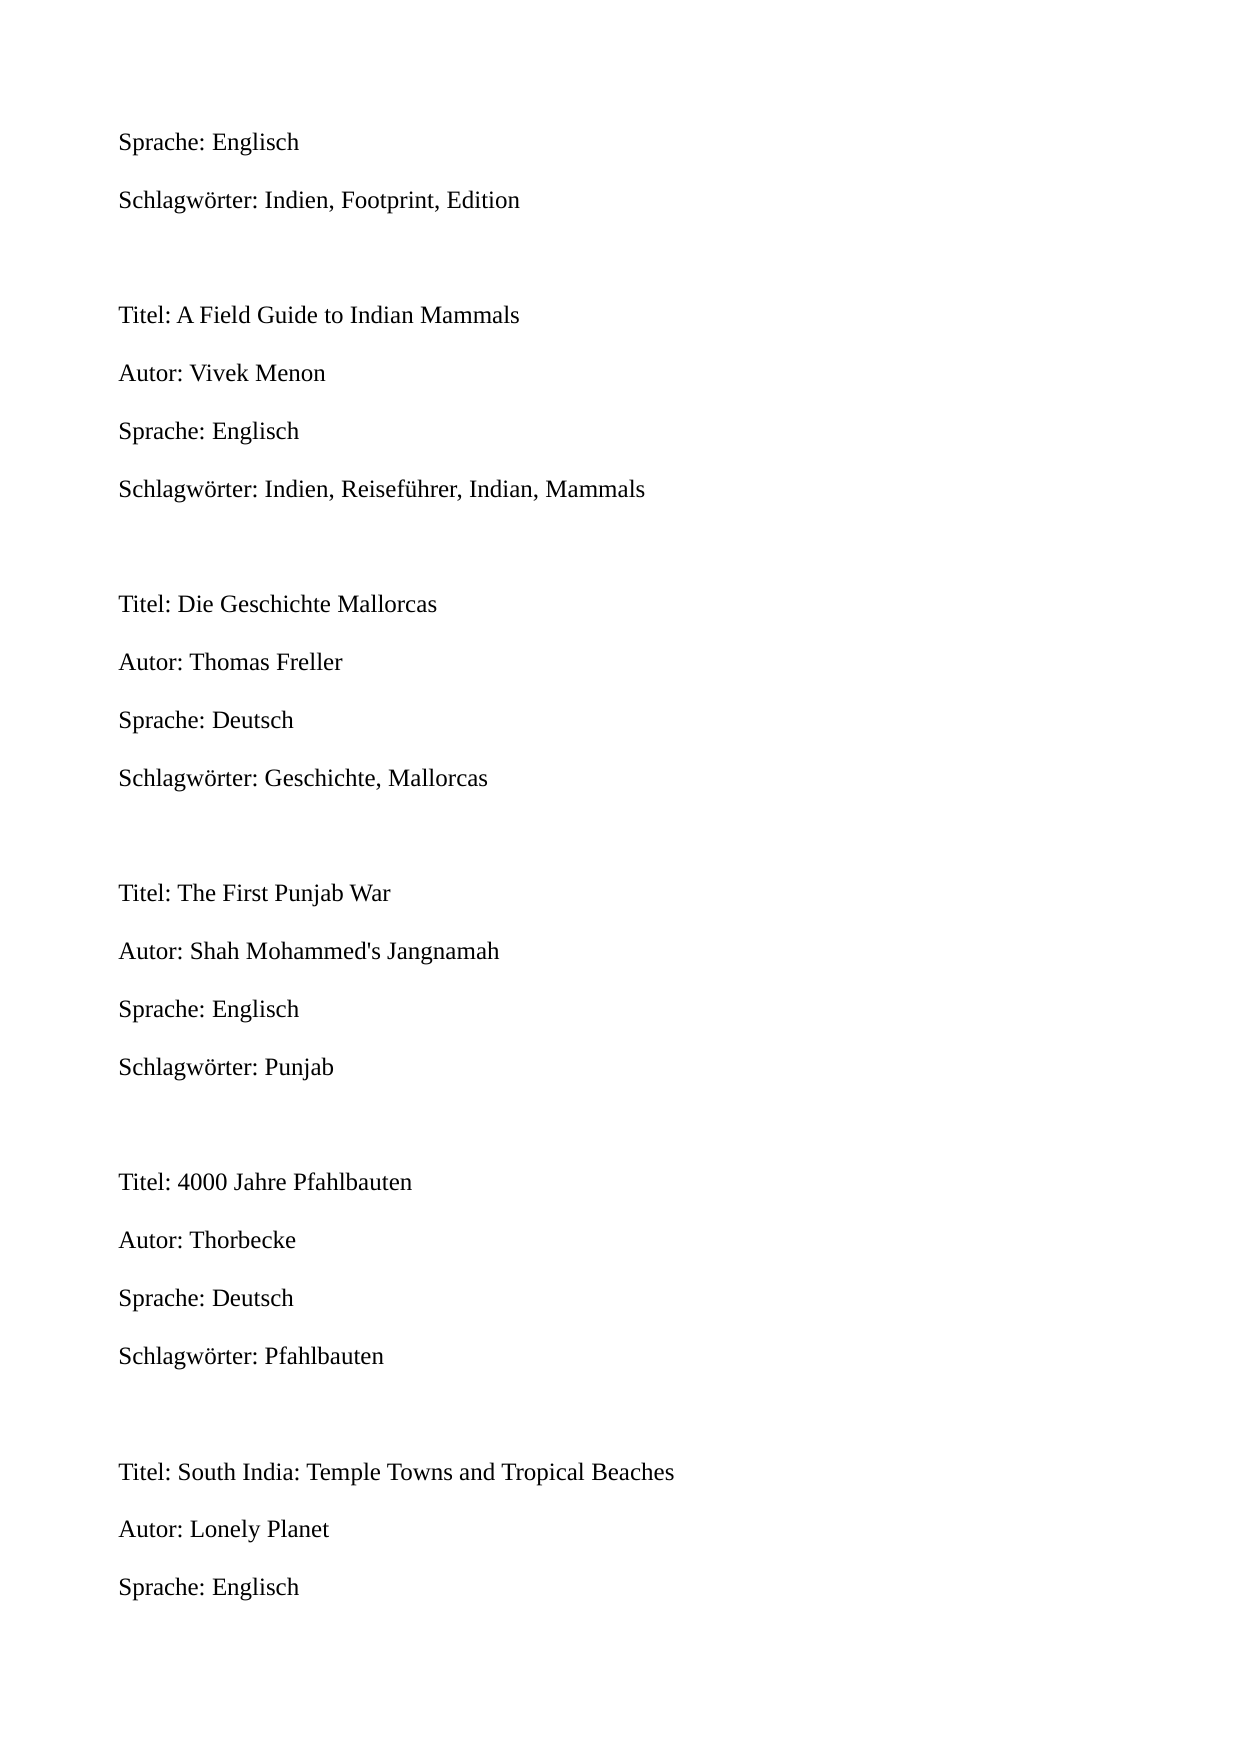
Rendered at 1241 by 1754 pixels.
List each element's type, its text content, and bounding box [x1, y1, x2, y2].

text Autor: Thomas Freller [118, 638, 1122, 676]
text Titel: A Field Guide to Indian Mammals [118, 292, 1122, 329]
text Sprache: Deutsch [118, 696, 1122, 734]
text Schlagwörter: Indien, Reiseführer, Indian, Mammals [118, 465, 1122, 502]
text Autor: Lonely Planet [118, 1506, 1122, 1543]
text Sprache: Englisch [118, 985, 1122, 1023]
text Autor: Shah Mohammed's Jangnamah [118, 927, 1122, 965]
text Sprache: Englisch [118, 407, 1122, 445]
text Titel: The First Punjab War [118, 870, 1122, 907]
text Autor: Vivek Menon [118, 349, 1122, 387]
text Autor: Thorbecke [118, 1217, 1122, 1254]
text Titel: 4000 Jahre Pfahlbauten [118, 1159, 1122, 1196]
text Titel: Die Geschichte Mallorcas [118, 581, 1122, 618]
text Schlagwörter: Geschichte, Mallorcas [118, 754, 1122, 792]
text Sprache: Deutsch [118, 1274, 1122, 1312]
text Schlagwörter: Indien, Footprint, Edition [118, 176, 1122, 213]
text Schlagwörter: Punjab [118, 1043, 1122, 1081]
text Sprache: Englisch [118, 1563, 1122, 1601]
text Sprache: Englisch [118, 118, 1122, 156]
text Titel: South India: Temple Towns and Tropical Beaches [118, 1448, 1122, 1485]
text Schlagwörter: Pfahlbauten [118, 1332, 1122, 1370]
